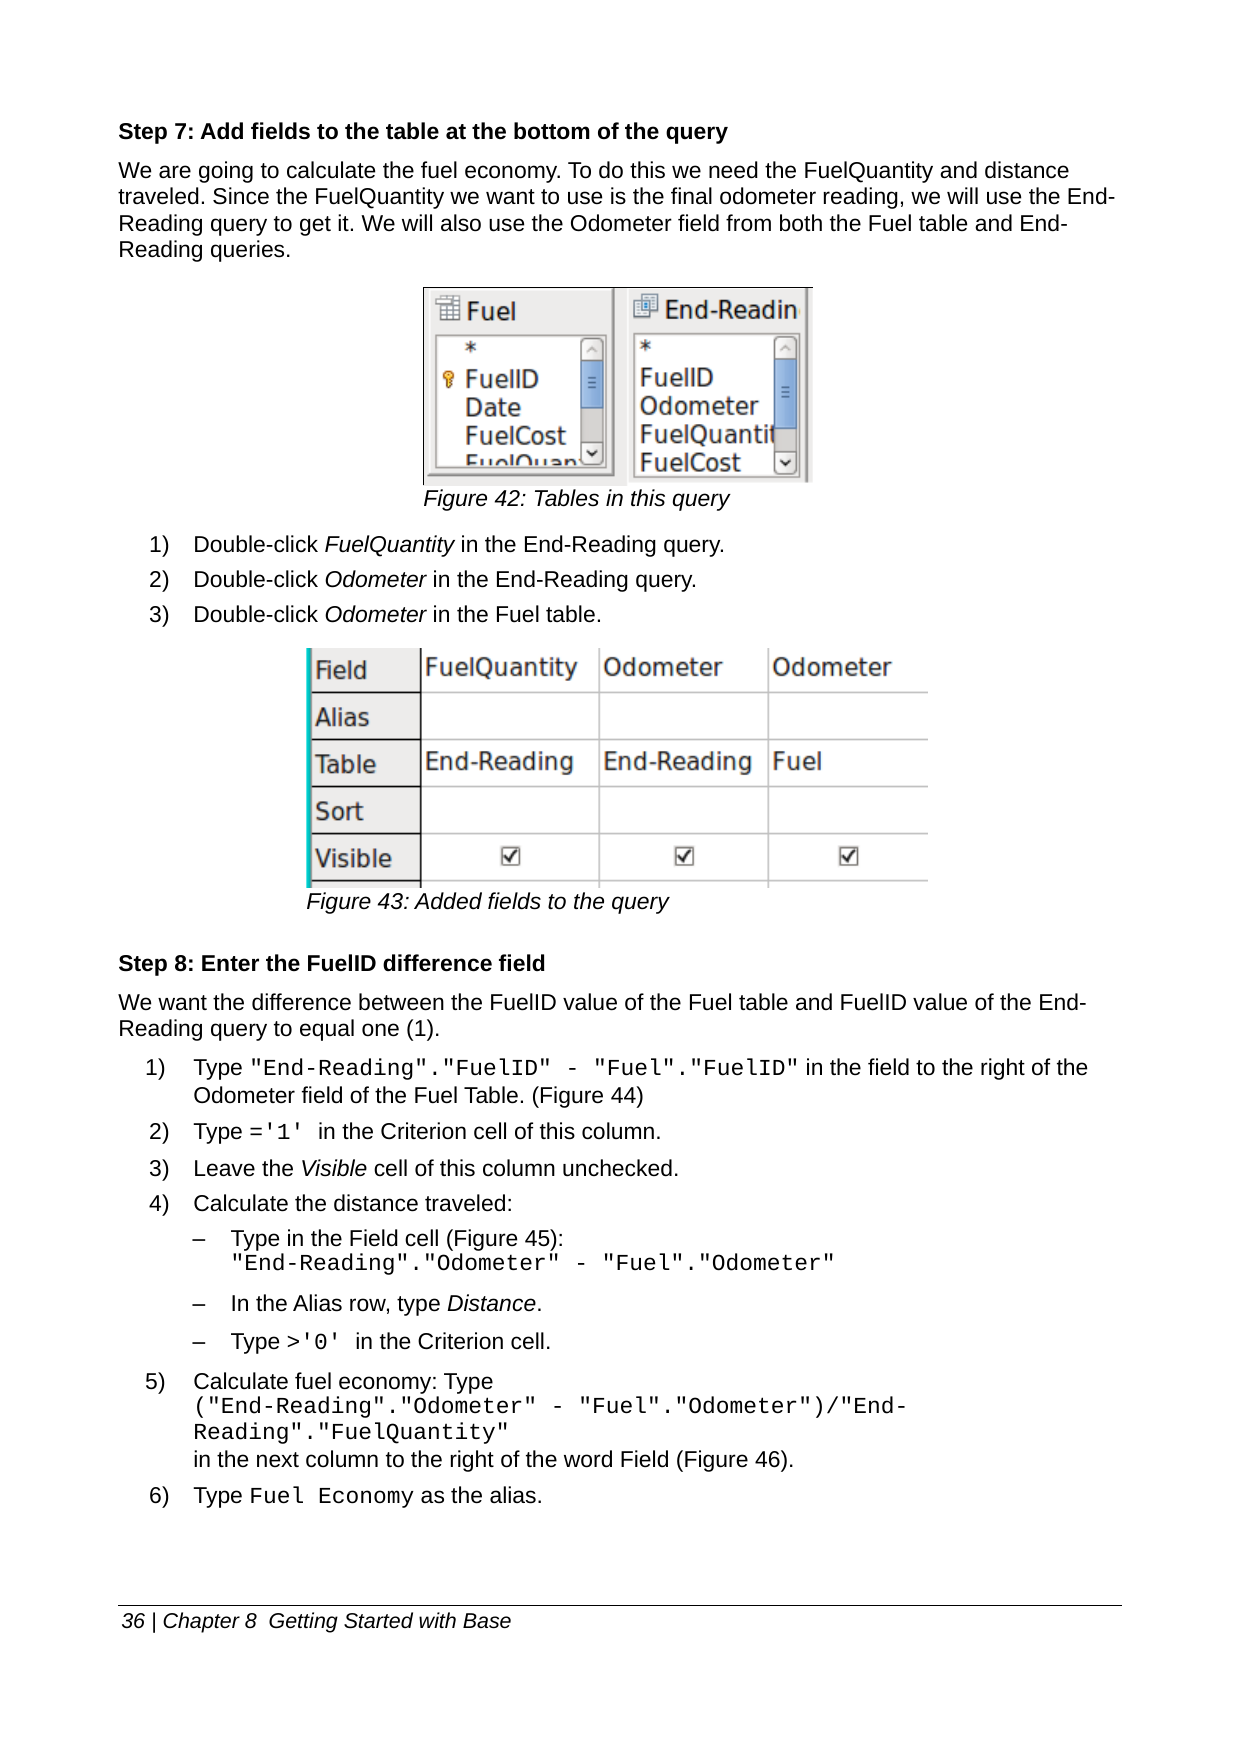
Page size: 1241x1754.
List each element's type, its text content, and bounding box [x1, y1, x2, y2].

text Figure 43: Added fields to the query [306, 888, 934, 914]
picture [424, 288, 813, 486]
text We want the difference between the FuelID value of the Fuel table and FuelID value of the End-Reading query to equal one (1). [118, 989, 1122, 1042]
list Type Fuel Economy as the alias. [169, 1482, 1122, 1510]
list Type ='1' in the Criterion cell of this column. [169, 1118, 1122, 1146]
picture [306, 648, 928, 888]
list Calculate the distance traveled: [169, 1190, 1122, 1216]
list Type in the Field cell (Figure 45): "End-Reading"."Odometer" - "Fuel"."Odometer" [192, 1225, 1122, 1278]
text We are going to calculate the fuel economy. To do this we need the FuelQuantity and distance traveled. Since the FuelQuantity we want to use is the final odometer reading, we will use the End-Reading query to get it. We will also use the Odometer field from both the Fuel table and End-Reading queries. [118, 157, 1122, 262]
list Type >'0' in the Criterion cell. [192, 1328, 1122, 1356]
text Step 8: Enter the FuelID difference field [118, 950, 1122, 977]
list Double-click Odometer in the End-Reading query. [169, 566, 1122, 592]
list Calculate fuel economy: Type ("End-Reading"."Odometer" - "Fuel"."Odometer")/"End-Reading"."FuelQuantity" in the next column to the right of the word Field (Figure 46). [165, 1368, 1122, 1473]
list Leave the Visible cell of this column unchecked. [169, 1155, 1122, 1181]
list Double-click FuelQuantity in the End-Reading query. [169, 531, 1122, 557]
text Figure 42: Tables in this query [423, 485, 817, 512]
list Double-click Odometer in the Fuel table. [169, 601, 1122, 628]
list In the Alias row, type Distance. [192, 1289, 1122, 1316]
text Step 7: Add fields to the table at the bottom of the query [118, 118, 1122, 144]
list Type "End-Reading"."FuelID" - "Fuel"."FuelID" in the field to the right of the Odometer field of the Fuel Table. (Figure 44) [165, 1054, 1122, 1109]
